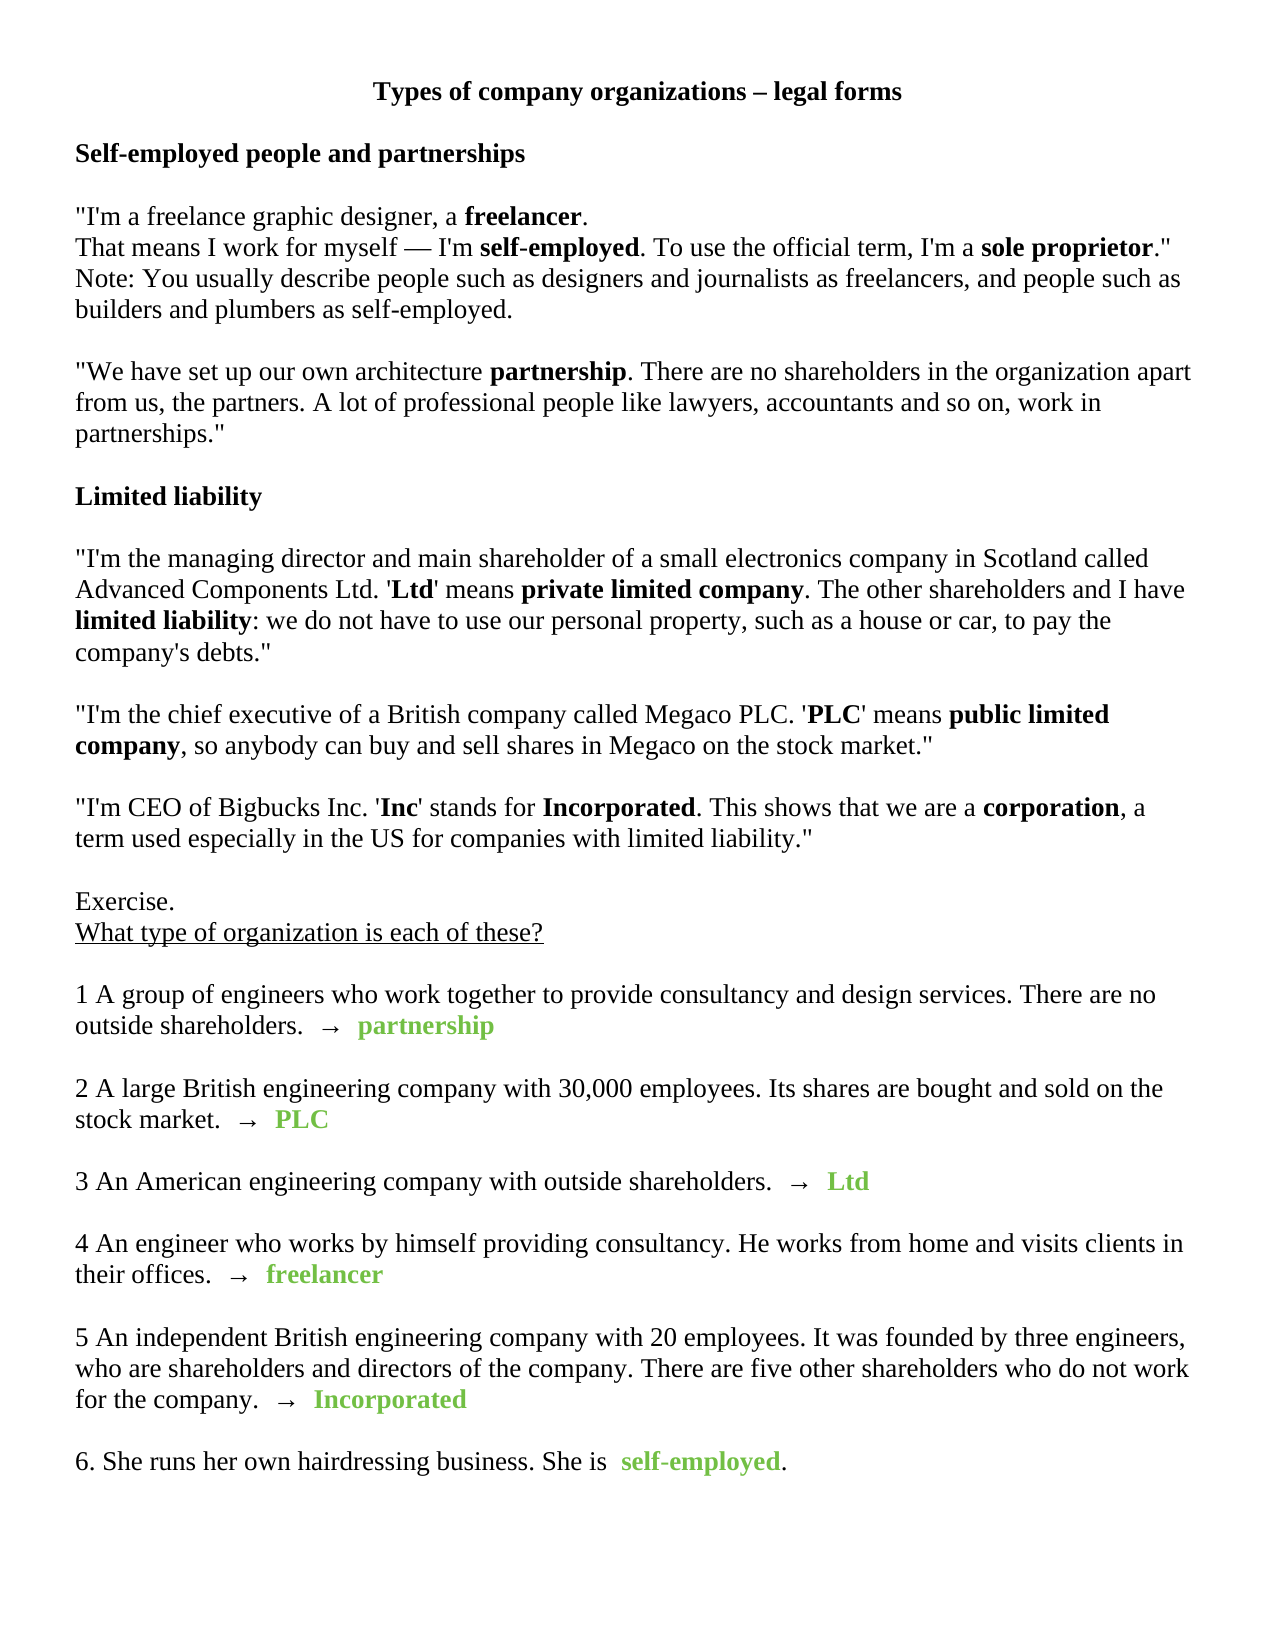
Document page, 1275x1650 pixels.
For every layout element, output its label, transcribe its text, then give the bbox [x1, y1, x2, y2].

text 1 A group of engineers who work together to provide consultancy and design services. There are no outside shareholders. → partnership [75, 978, 1200, 1041]
text 4 An engineer who works by himself providing consultancy. He works from home and visits clients in their offices. → freelancer [75, 1227, 1200, 1290]
text Limited liability [75, 480, 1200, 511]
text That means I work for myself — I'm self-employed. To use the official term, I'm a sole proprietor." [75, 231, 1200, 262]
text 5 An independent British engineering company with 20 employees. It was founded by three engineers, who are shareholders and directors of the company. There are five other shareholders who do not work for the company. → Incorporated [75, 1321, 1200, 1414]
text "We have set up our own architecture partnership. There are no shareholders in the organization apart from us, the partners. A lot of professional people like lawyers, accountants and so on, work in partnerships." [75, 355, 1200, 449]
text "I'm the managing director and main shareholder of a small electronics company in Scotland called Advanced Components Ltd. 'Ltd' means private limited company. The other shareholders and I have limited liability: we do not have to use our personal property, such as a house or car, to pay the company's debts." [75, 542, 1200, 667]
text Note: You usually describe people such as designers and journalists as freelancers, and people such as builders and plumbers as self-employed. [75, 262, 1200, 324]
text "I'm CEO of Bigbucks Inc. 'Inc' stands for Incorporated. This shows that we are a corporation, a term used especially in the US for companies with limited liability." [75, 791, 1200, 854]
text "I'm a freelance graphic designer, a freelancer. [75, 199, 1200, 231]
text Self-employed people and partnerships [75, 137, 1200, 168]
text 3 An American engineering company with outside shareholders. → Ltd [75, 1165, 1200, 1196]
text Exercise. [75, 885, 1200, 916]
text "I'm the chief executive of a British company called Megaco PLC. 'PLC' means public limited company, so anybody can buy and sell shares in Megaco on the stock market." [75, 698, 1200, 760]
text Types of company organizations – legal forms [75, 75, 1200, 106]
text 2 A large British engineering company with 30,000 employees. Its shares are bought and sold on the stock market. → PLC [75, 1072, 1200, 1134]
text What type of organization is each of these? [75, 916, 1200, 947]
text 6. She runs her own hairdressing business. She is self-employed. [75, 1445, 1200, 1477]
